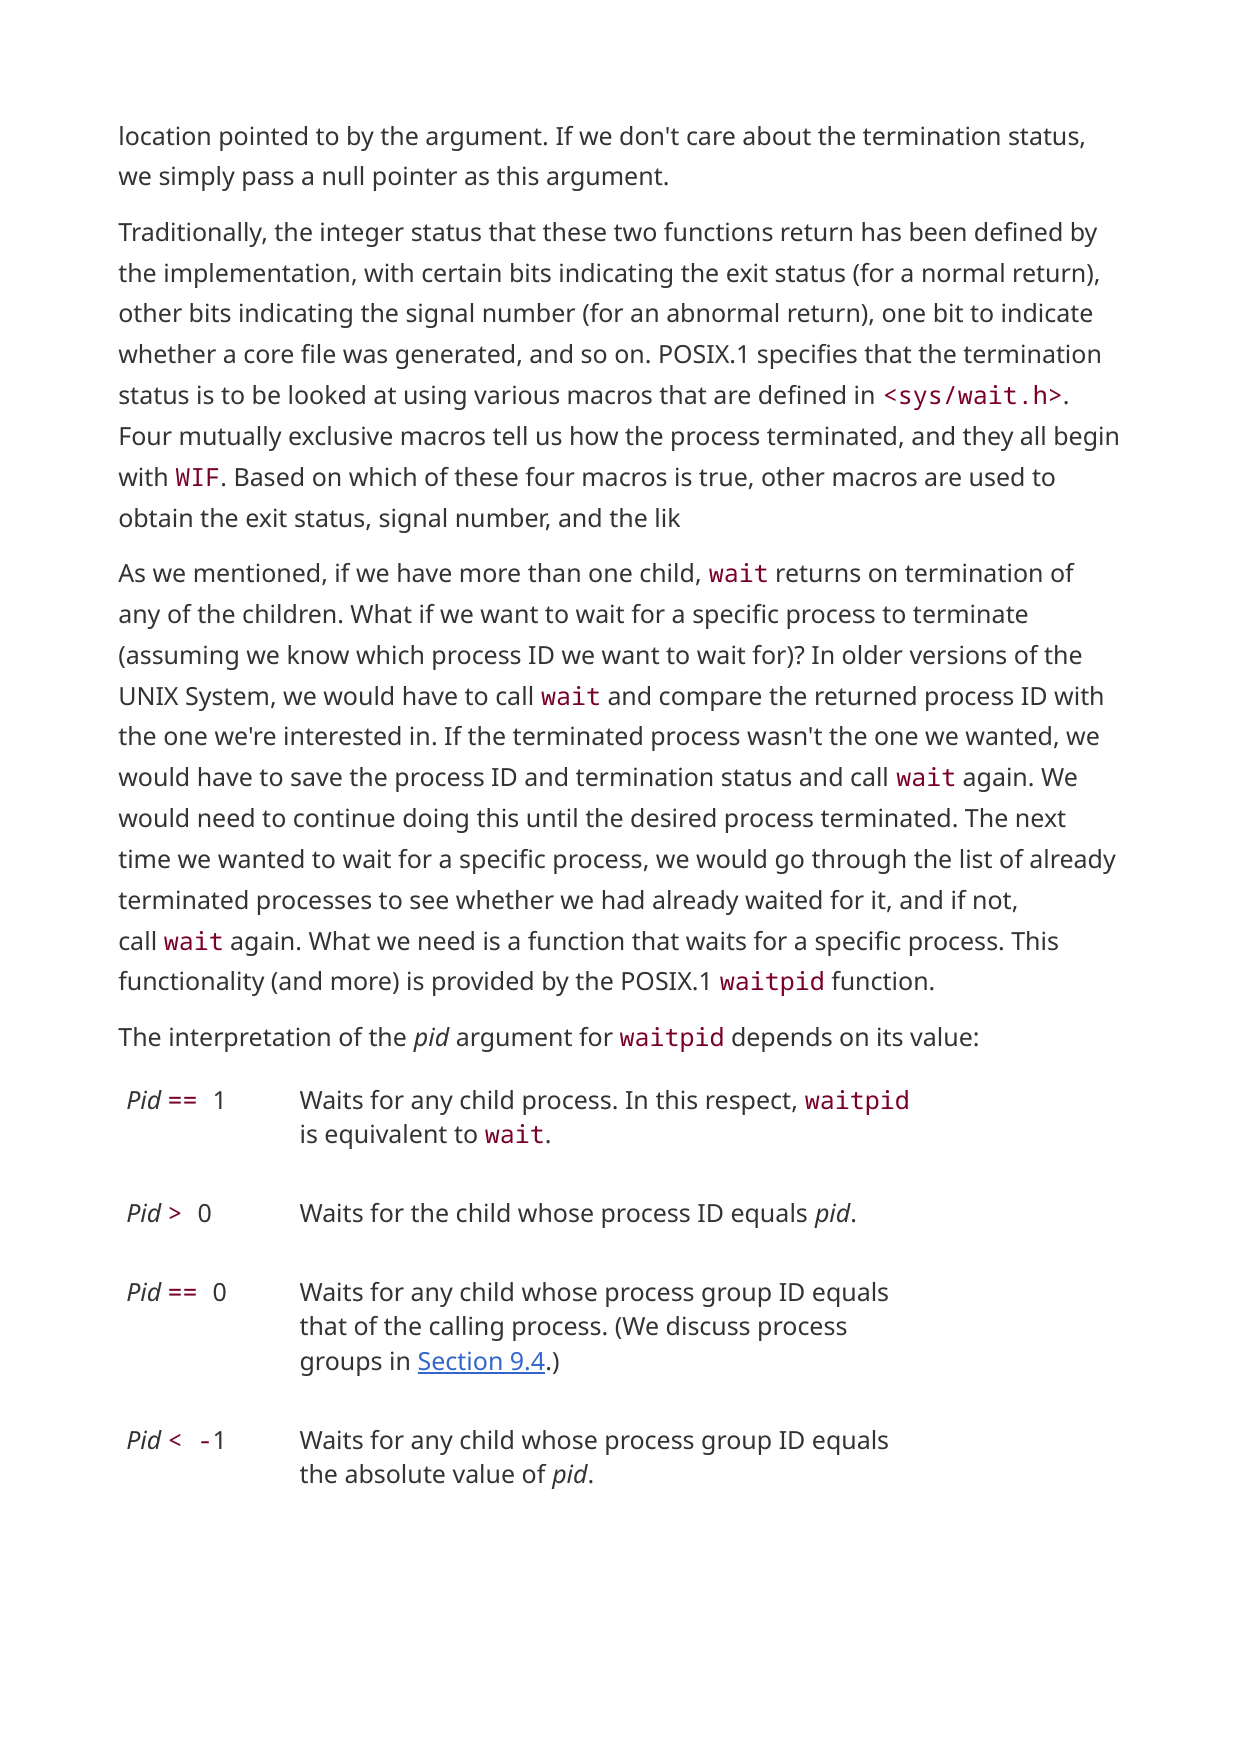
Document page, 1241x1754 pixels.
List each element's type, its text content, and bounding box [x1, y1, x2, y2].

table_header Waits for any child process. In this respect, waitpid is equivalent to wait. [292, 1075, 934, 1188]
text As we mentioned, if we have more than one child, wait returns on termination of any of the children. What if we want to wait for a specific process to terminate (assuming we know which process ID we want to wait for)? In older versions of the UNIX System, we would have to call wait and compare the returned process ID with the one we're interested in. If the terminated process wasn't the one we wanted, we would have to save the process ID and termination status and call wait again. We would need to continue doing this until the desired process terminated. The next time we wanted to wait for a specific process, we would go through the list of already terminated processes to see whether we had already waited for it, and if not, call wait again. What we need is a function that waits for a specific process. This functionality (and more) is provided by the POSIX.1 waitpid function. [118, 556, 1122, 998]
table_cell Pid > 0 [118, 1188, 292, 1267]
table_cell Waits for any child whose process group ID equals that of the calling process. (We discuss process groups in Section 9.4.) [292, 1267, 934, 1414]
table_cell Waits for any child whose process group ID equals the absolute value of pid. [292, 1415, 934, 1528]
text Traditionally, the integer status that these two functions return has been defined by the implementation, with certain bits indicating the exit status (for a normal return), other bits indicating the signal number (for an abnormal return), one bit to indicate whether a core file was generated, and so on. POSIX.1 specifies that the termination status is to be looked at using various macros that are defined in <sys/wait.h>. Four mutually exclusive macros tell us how the process terminated, and they all begin with WIF. Based on which of these four macros is true, other macros are used to obtain the exit status, signal number, and the lik [118, 214, 1122, 534]
text The interpretation of the pid argument for waitpid depends on its value: [118, 1019, 1122, 1053]
table_cell Pid < -1 [118, 1415, 292, 1528]
text location pointed to by the argument. If we don't care about the termination status, we simply pass a null pointer as this argument. [118, 118, 1122, 193]
table_header Pid == 1 [118, 1075, 292, 1188]
table_cell Pid == 0 [118, 1267, 292, 1414]
table_cell Waits for the child whose process ID equals pid. [292, 1188, 934, 1267]
